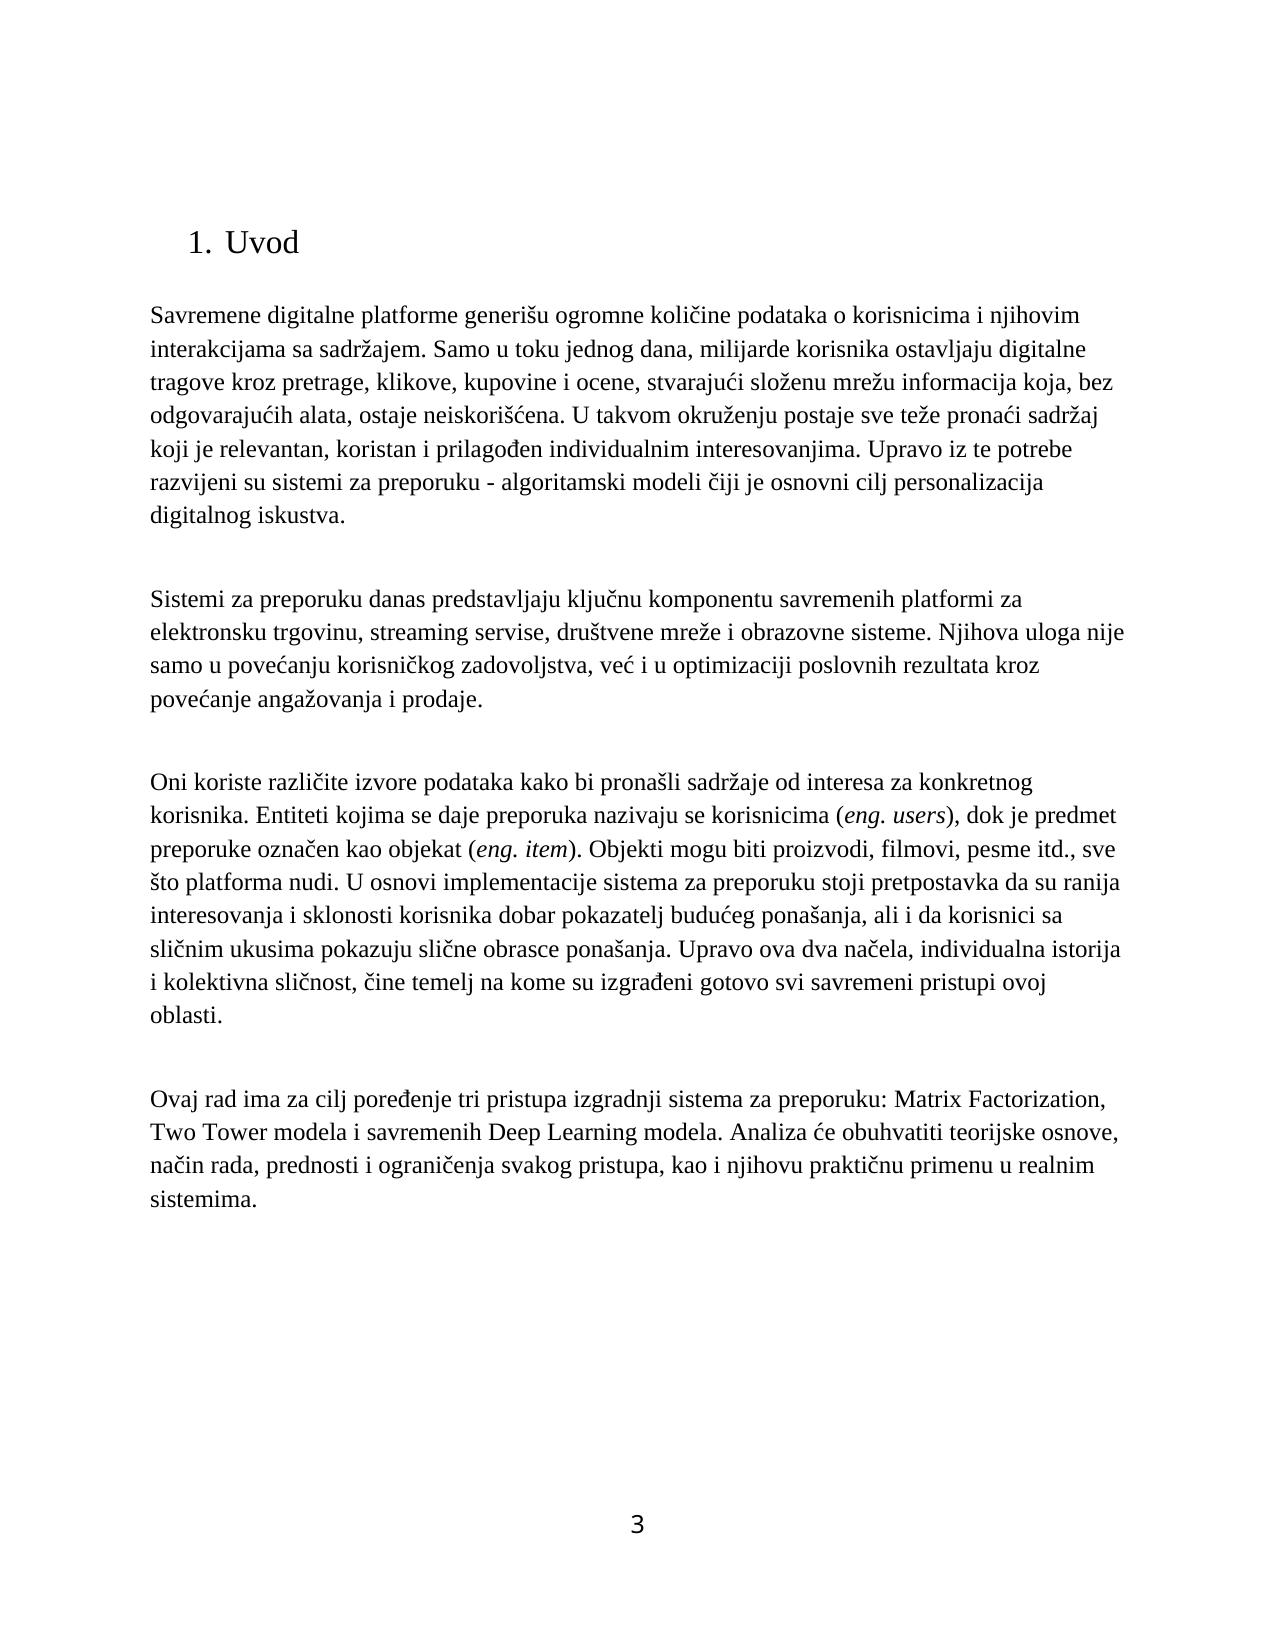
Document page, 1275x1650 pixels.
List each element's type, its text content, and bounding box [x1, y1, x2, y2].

text Ovaj rad ima za cilj poređenje tri pristupa izgradnji sistema za preporuku: Matrix Factorization, Two Tower modela i savremenih Deep Learning modela. Analiza će obuhvatiti teorijske osnove, način rada, prednosti i ograničenja svakog pristupa, kao i njihovu praktičnu primenu u realnim sistemima. [150, 1084, 1125, 1213]
text Oni koriste različite izvore podataka kako bi pronašli sadržaje od interesa za konkretnog korisnika. Entiteti kojima se daje preporuka nazivaju se korisnicima (eng. users), dok je predmet preporuke označen kao objekat (eng. item). Objekti mogu biti proizvodi, filmovi, pesme itd., sve što platforma nudi. U osnovi implementacije sistema za preporuku stoji pretpostavka da su ranija interesovanja i sklonosti korisnika dobar pokazatelj budućeg ponašanja, ali i da korisnici sa sličnim ukusima pokazuju slične obrasce ponašanja. Upravo ova dva načela, individualna istorija i kolektivna sličnost, čine temelj na kome su izgrađeni gotovo svi savremeni pristupi ovoj oblasti. [150, 767, 1125, 1029]
text Savremene digitalne platforme generišu ogromne količine podataka o korisnicima i njihovim interakcijama sa sadržajem. Samo u toku jednog dana, milijarde korisnika ostavljaju digitalne tragove kroz pretrage, klikove, kupovine i ocene, stvarajući složenu mrežu informacija koja, bez odgovarajućih alata, ostaje neiskorišćena. U takvom okruženju postaje sve teže pronaći sadržaj koji je relevantan, koristan i prilagođen individualnim interesovanjima. Upravo iz te potrebe razvijeni su sistemi za preporuku - algoritamski modeli čiji je osnovni cilj personalizacija digitalnog iskustva. [150, 301, 1125, 529]
text Sistemi za preporuku danas predstavljaju ključnu komponentu savremenih platformi za elektronsku trgovinu, streaming servise, društvene mreže i obrazovne sisteme. Njihova uloga nije samo u povećanju korisničkog zadovoljstva, već i u optimizaciji poslovnih rezultata kroz povećanje angažovanja i prodaje. [150, 584, 1125, 713]
subtitle Uvod [187, 223, 1125, 261]
